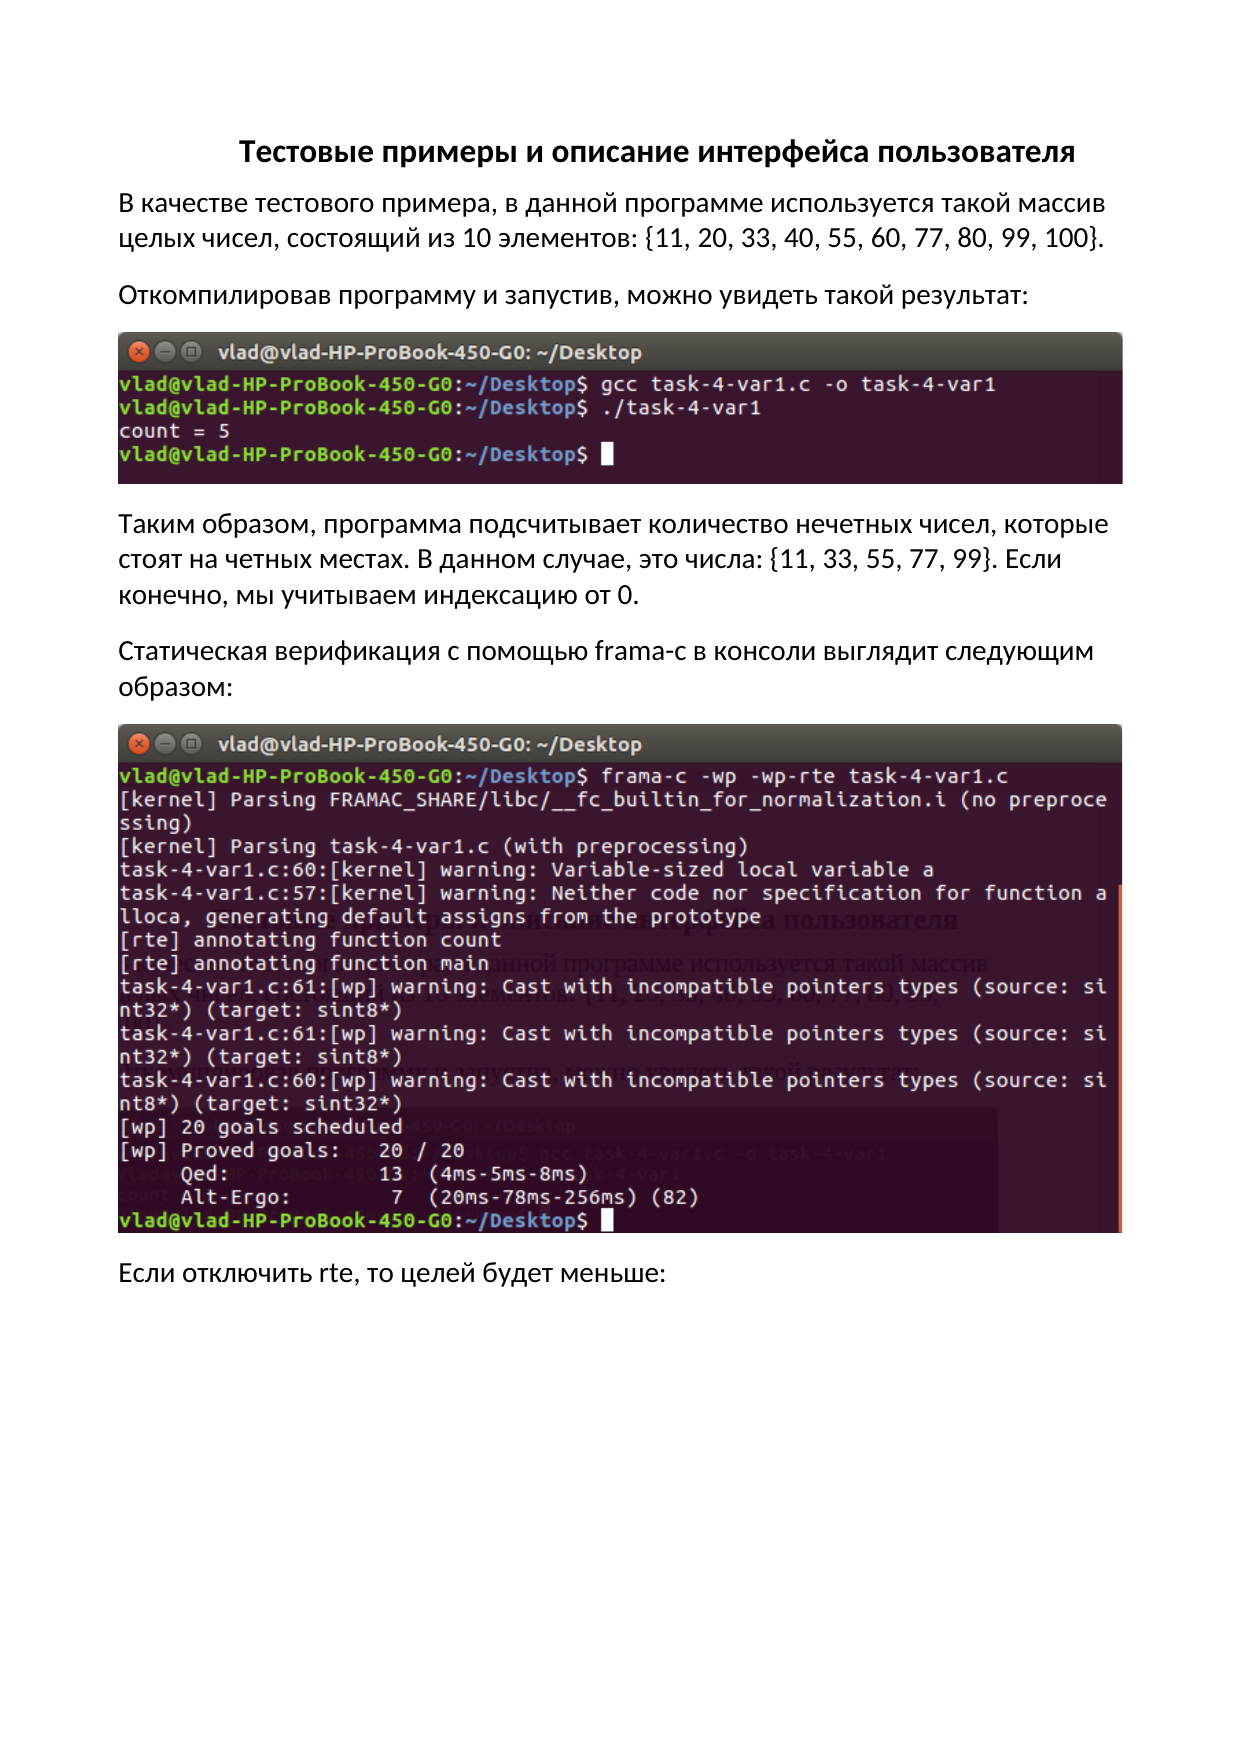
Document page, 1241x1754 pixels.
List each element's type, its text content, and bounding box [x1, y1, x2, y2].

subtitle Тестовые примеры и описание интерфейса пользователя [118, 131, 1122, 171]
text Откомпилировав программу и запустив, можно увидеть такой результат: [118, 276, 1122, 311]
text Таким образом, программа подсчитывает количество нечетных чисел, которые стоят на четных местах. В данном случае, это числа: {11, 33, 55, 77, 99}. Если конечно, мы учитываем индексацию от 0. [118, 505, 1122, 612]
picture [118, 724, 1123, 1233]
text Статическая верификация с помощью frama-c в консоли выглядит следующим образом: [118, 632, 1122, 704]
picture [118, 332, 1123, 484]
text В качестве тестового примера, в данной программе используется такой массив целых чисел, состоящий из 10 элементов: {11, 20, 33, 40, 55, 60, 77, 80, 99, 100}. [118, 184, 1122, 255]
text Если отключить rte, то целей будет меньше: [118, 1254, 1122, 1289]
